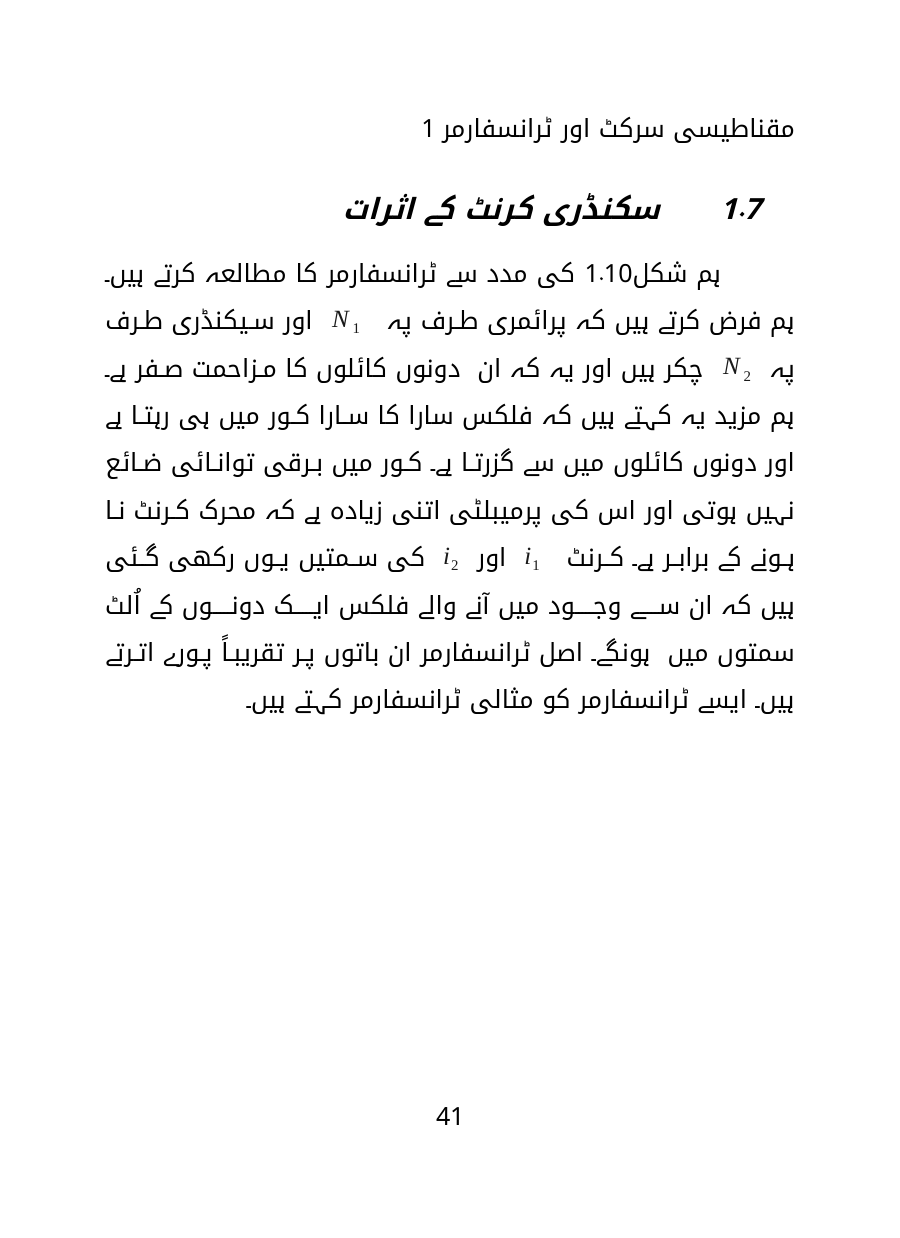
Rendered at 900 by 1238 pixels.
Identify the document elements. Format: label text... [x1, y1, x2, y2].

subtitle سکنڈری کرنٹ کے اثرات [105, 182, 720, 238]
text ہم شکل1.10 کی مدد سے ٹرانسفارمر کا مطالعہ کرتے ہیں۔ ہم فرض کرتے ہیں کہ پرائمری طرف پہ اور سیکنڈری طرف پہچکر ہیں اور یہ کہ ان دونوں کائلوں کا مزاحمت صفر ہے۔ ہم مزید یہ کہتے ہیں کہ فلکس سارا کا سارا کور میں ہی رہتا ہے اور دونوں کائلوں میں سے گزرتا ہے۔ کور میں برقی توانائی ضائع نہیں ہوتی اور اس کی پرمیبلٹی اتنی زیادہ ہے کہ محرک کرنٹ نا ہونے کے برابر ہے۔ کرنٹ اورکی سمتیں یوں رکھی گئی ہیں کہ ان سے وجود میں آنے والے فلکس ایک دونوں کے اُلٹ سمتوں میں ہونگے۔ اصل ٹرانسفارمر ان باتوں پر تقریباً پورے اترتے ہیں۔ ایسے ٹرانسفارمر کو مثالی ٹرانسفارمر کہتے ہیں۔ [105, 250, 795, 724]
